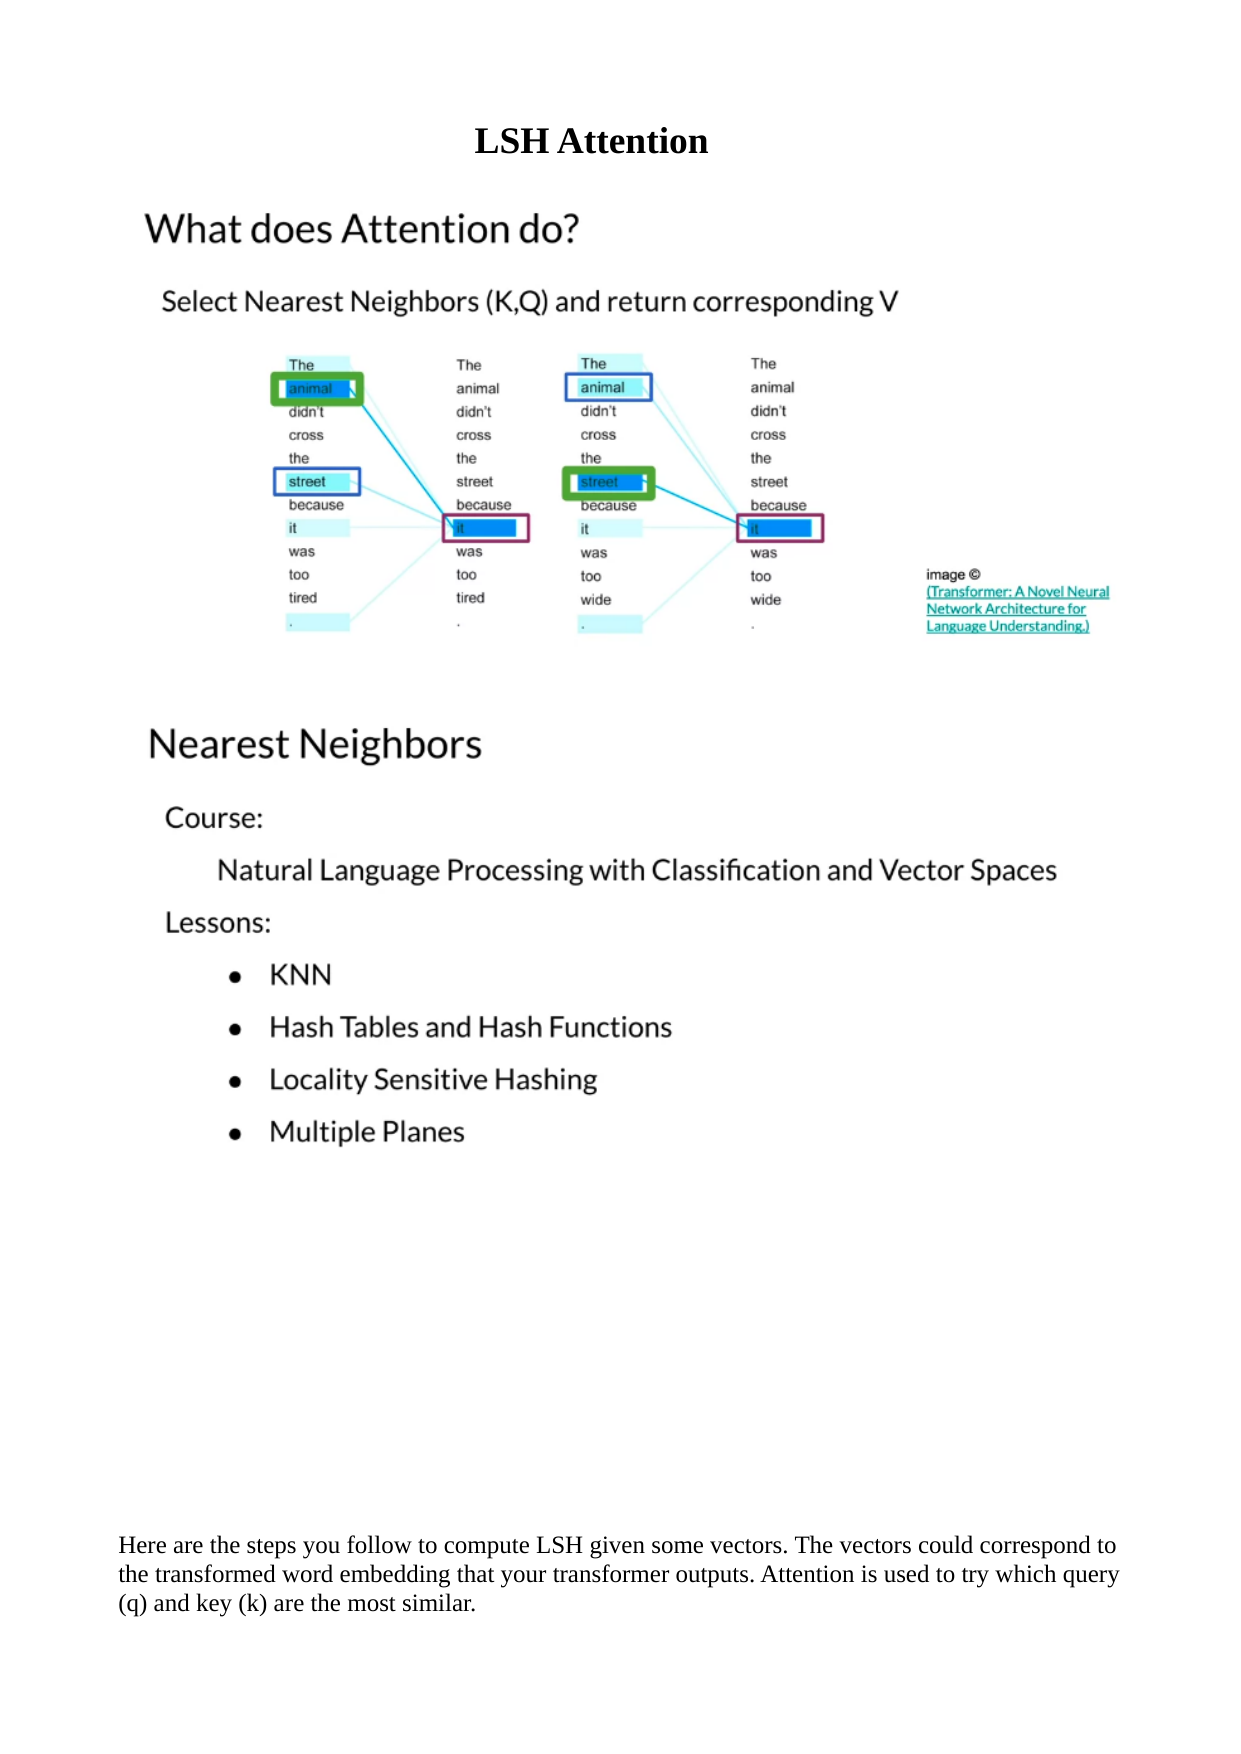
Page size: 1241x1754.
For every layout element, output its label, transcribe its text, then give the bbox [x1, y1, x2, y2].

picture [118, 719, 1123, 1157]
subtitle LSH Attention [118, 118, 1122, 161]
picture [118, 202, 1123, 649]
text Here are the steps you follow to compute LSH given some vectors. The vectors could correspond to the transformed word embedding that your transformer outputs. Attention is used to try which query (q) and key (k) are the most similar. [118, 1530, 1122, 1617]
